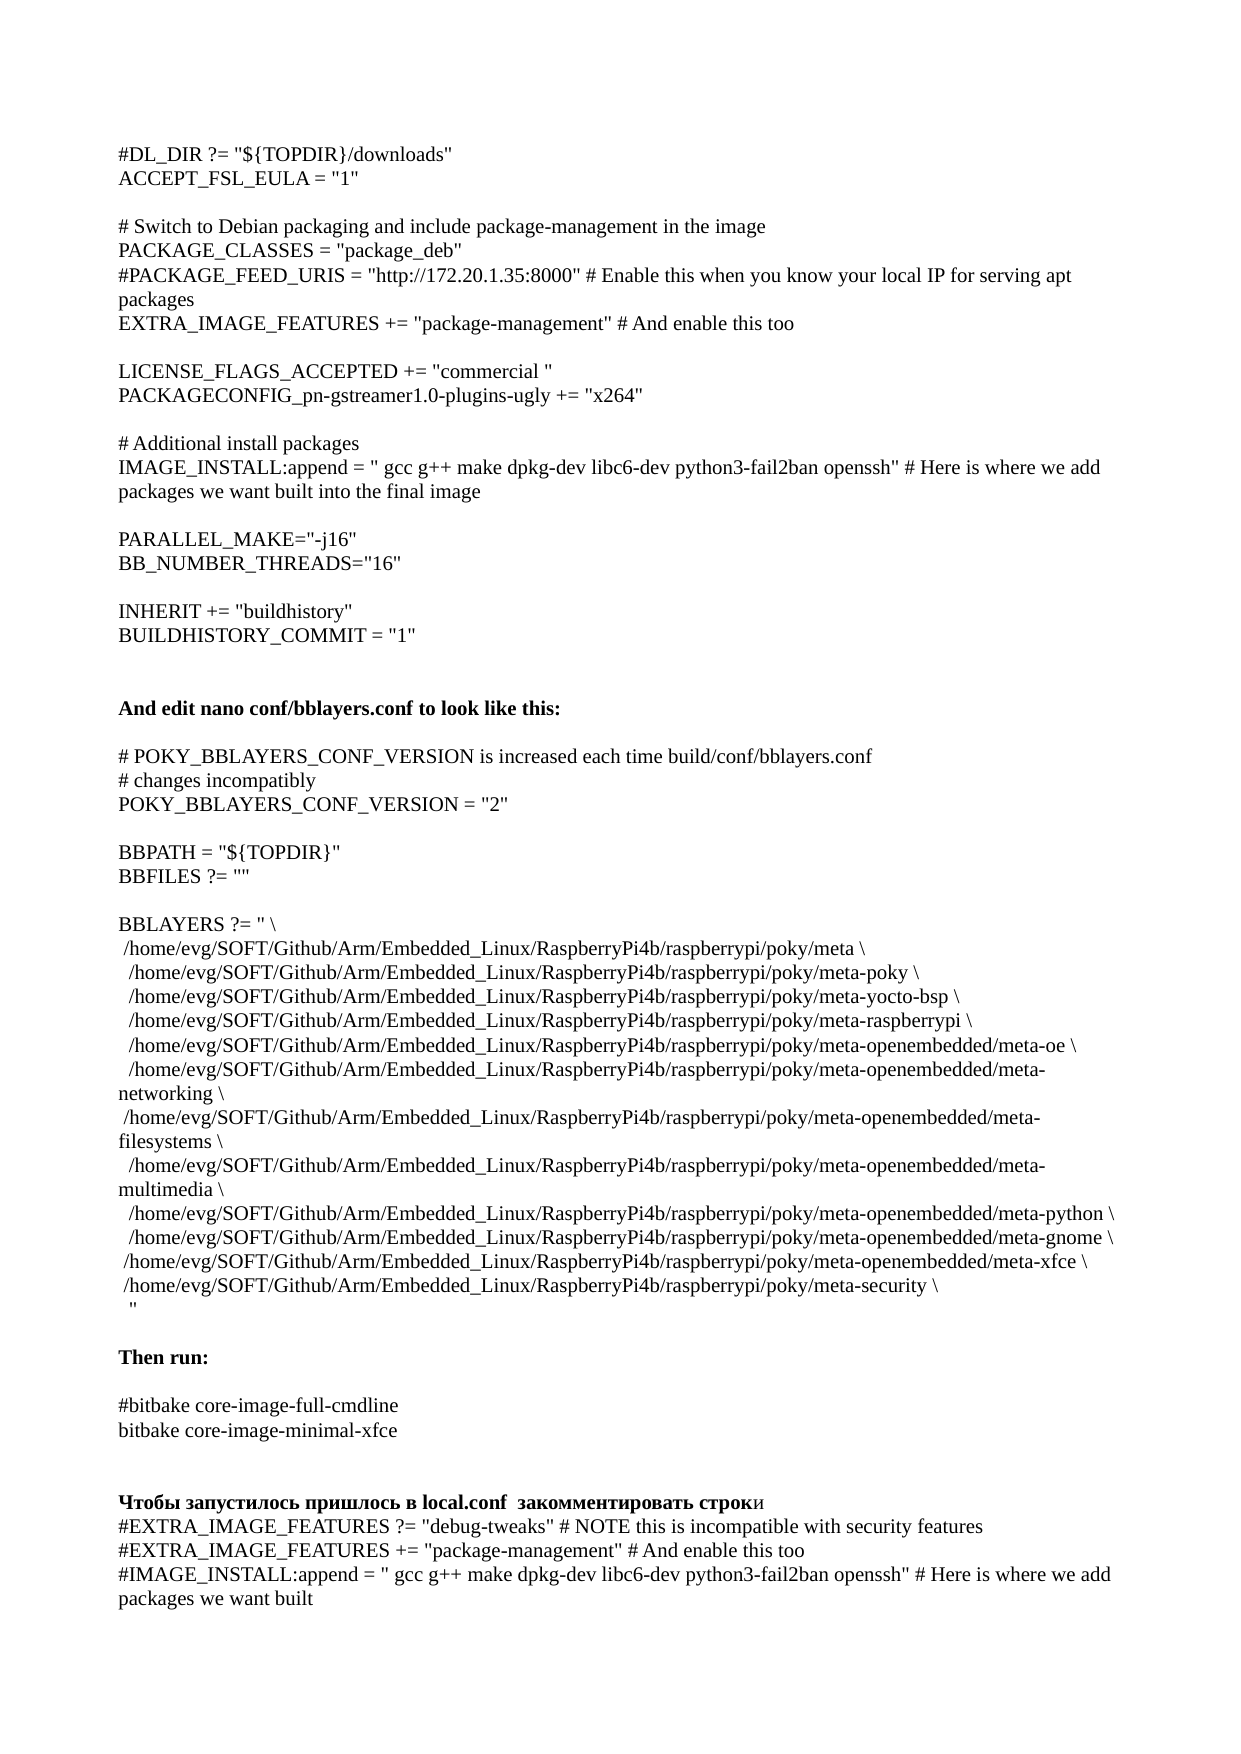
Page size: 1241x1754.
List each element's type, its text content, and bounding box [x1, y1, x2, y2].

text /home/evg/SOFT/Github/Arm/Embedded_Linux/RaspberryPi4b/raspberrypi/poky/meta-openembedded/meta-oe \ [118, 1032, 1122, 1057]
text /home/evg/SOFT/Github/Arm/Embedded_Linux/RaspberryPi4b/raspberrypi/poky/meta-openembedded/meta-filesystems \ [118, 1105, 1122, 1153]
text PACKAGE_CLASSES = "package_deb" [118, 238, 1122, 262]
text /home/evg/SOFT/Github/Arm/Embedded_Linux/RaspberryPi4b/raspberrypi/poky/meta-openembedded/meta-multimedia \ [118, 1153, 1122, 1201]
text #PACKAGE_FEED_URIS = "http://172.20.1.35:8000" # Enable this when you know your local IP for serving apt packages [118, 262, 1122, 311]
text /home/evg/SOFT/Github/Arm/Embedded_Linux/RaspberryPi4b/raspberrypi/poky/meta-yocto-bsp \ [118, 984, 1122, 1008]
text PARALLEL_MAKE="-j16" [118, 527, 1122, 551]
text EXTRA_IMAGE_FEATURES += "package-management" # And enable this too [118, 311, 1122, 335]
text Чтобы запустилось пришлось в local.conf закомментировать строки [118, 1490, 1122, 1514]
text /home/evg/SOFT/Github/Arm/Embedded_Linux/RaspberryPi4b/raspberrypi/poky/meta-openembedded/meta-xfce \ [118, 1249, 1122, 1273]
text ACCEPT_FSL_EULA = "1" [118, 166, 1122, 190]
text # Switch to Debian packaging and include package-management in the image [118, 214, 1122, 238]
text INHERIT += "buildhistory" [118, 599, 1122, 623]
text /home/evg/SOFT/Github/Arm/Embedded_Linux/RaspberryPi4b/raspberrypi/poky/meta-poky \ [118, 960, 1122, 984]
text /home/evg/SOFT/Github/Arm/Embedded_Linux/RaspberryPi4b/raspberrypi/poky/meta-openembedded/meta-python \ [118, 1201, 1122, 1225]
text # POKY_BBLAYERS_CONF_VERSION is increased each time build/conf/bblayers.conf [118, 744, 1122, 768]
text POKY_BBLAYERS_CONF_VERSION = "2" [118, 792, 1122, 816]
text BB_NUMBER_THREADS="16" [118, 551, 1122, 575]
text IMAGE_INSTALL:append = " gcc g++ make dpkg-dev libc6-dev python3-fail2ban openssh" # Here is where we add packages we want built into the final image [118, 455, 1122, 503]
text /home/evg/SOFT/Github/Arm/Embedded_Linux/RaspberryPi4b/raspberrypi/poky/meta-openembedded/meta-gnome \ [118, 1225, 1122, 1249]
text Then run: [118, 1345, 1122, 1369]
text #IMAGE_INSTALL:append = " gcc g++ make dpkg-dev libc6-dev python3-fail2ban openssh" # Here is where we add packages we want built [118, 1562, 1122, 1610]
text # changes incompatibly [118, 768, 1122, 792]
text BBFILES ?= "" [118, 864, 1122, 888]
text bitbake core-image-minimal-xfce [118, 1417, 1122, 1442]
text #EXTRA_IMAGE_FEATURES ?= "debug-tweaks" # NOTE this is incompatible with security features [118, 1514, 1122, 1538]
text #EXTRA_IMAGE_FEATURES += "package-management" # And enable this too [118, 1538, 1122, 1562]
text BBLAYERS ?= " \ [118, 912, 1122, 936]
text BBPATH = "${TOPDIR}" [118, 840, 1122, 864]
text /home/evg/SOFT/Github/Arm/Embedded_Linux/RaspberryPi4b/raspberrypi/poky/meta \ [118, 936, 1122, 960]
text /home/evg/SOFT/Github/Arm/Embedded_Linux/RaspberryPi4b/raspberrypi/poky/meta-openembedded/meta-networking \ [118, 1057, 1122, 1105]
text #bitbake core-image-full-cmdline [118, 1393, 1122, 1417]
text PACKAGECONFIG_pn-gstreamer1.0-plugins-ugly += "x264" [118, 383, 1122, 407]
text /home/evg/SOFT/Github/Arm/Embedded_Linux/RaspberryPi4b/raspberrypi/poky/meta-raspberrypi \ [118, 1008, 1122, 1032]
text And edit nano conf/bblayers.conf to look like this: [118, 696, 1122, 720]
text # Additional install packages [118, 431, 1122, 455]
text /home/evg/SOFT/Github/Arm/Embedded_Linux/RaspberryPi4b/raspberrypi/poky/meta-security \ [118, 1273, 1122, 1297]
text BUILDHISTORY_COMMIT = "1" [118, 623, 1122, 647]
text " [118, 1297, 1122, 1321]
text LICENSE_FLAGS_ACCEPTED += "commercial " [118, 359, 1122, 383]
text #DL_DIR ?= "${TOPDIR}/downloads" [118, 142, 1122, 166]
